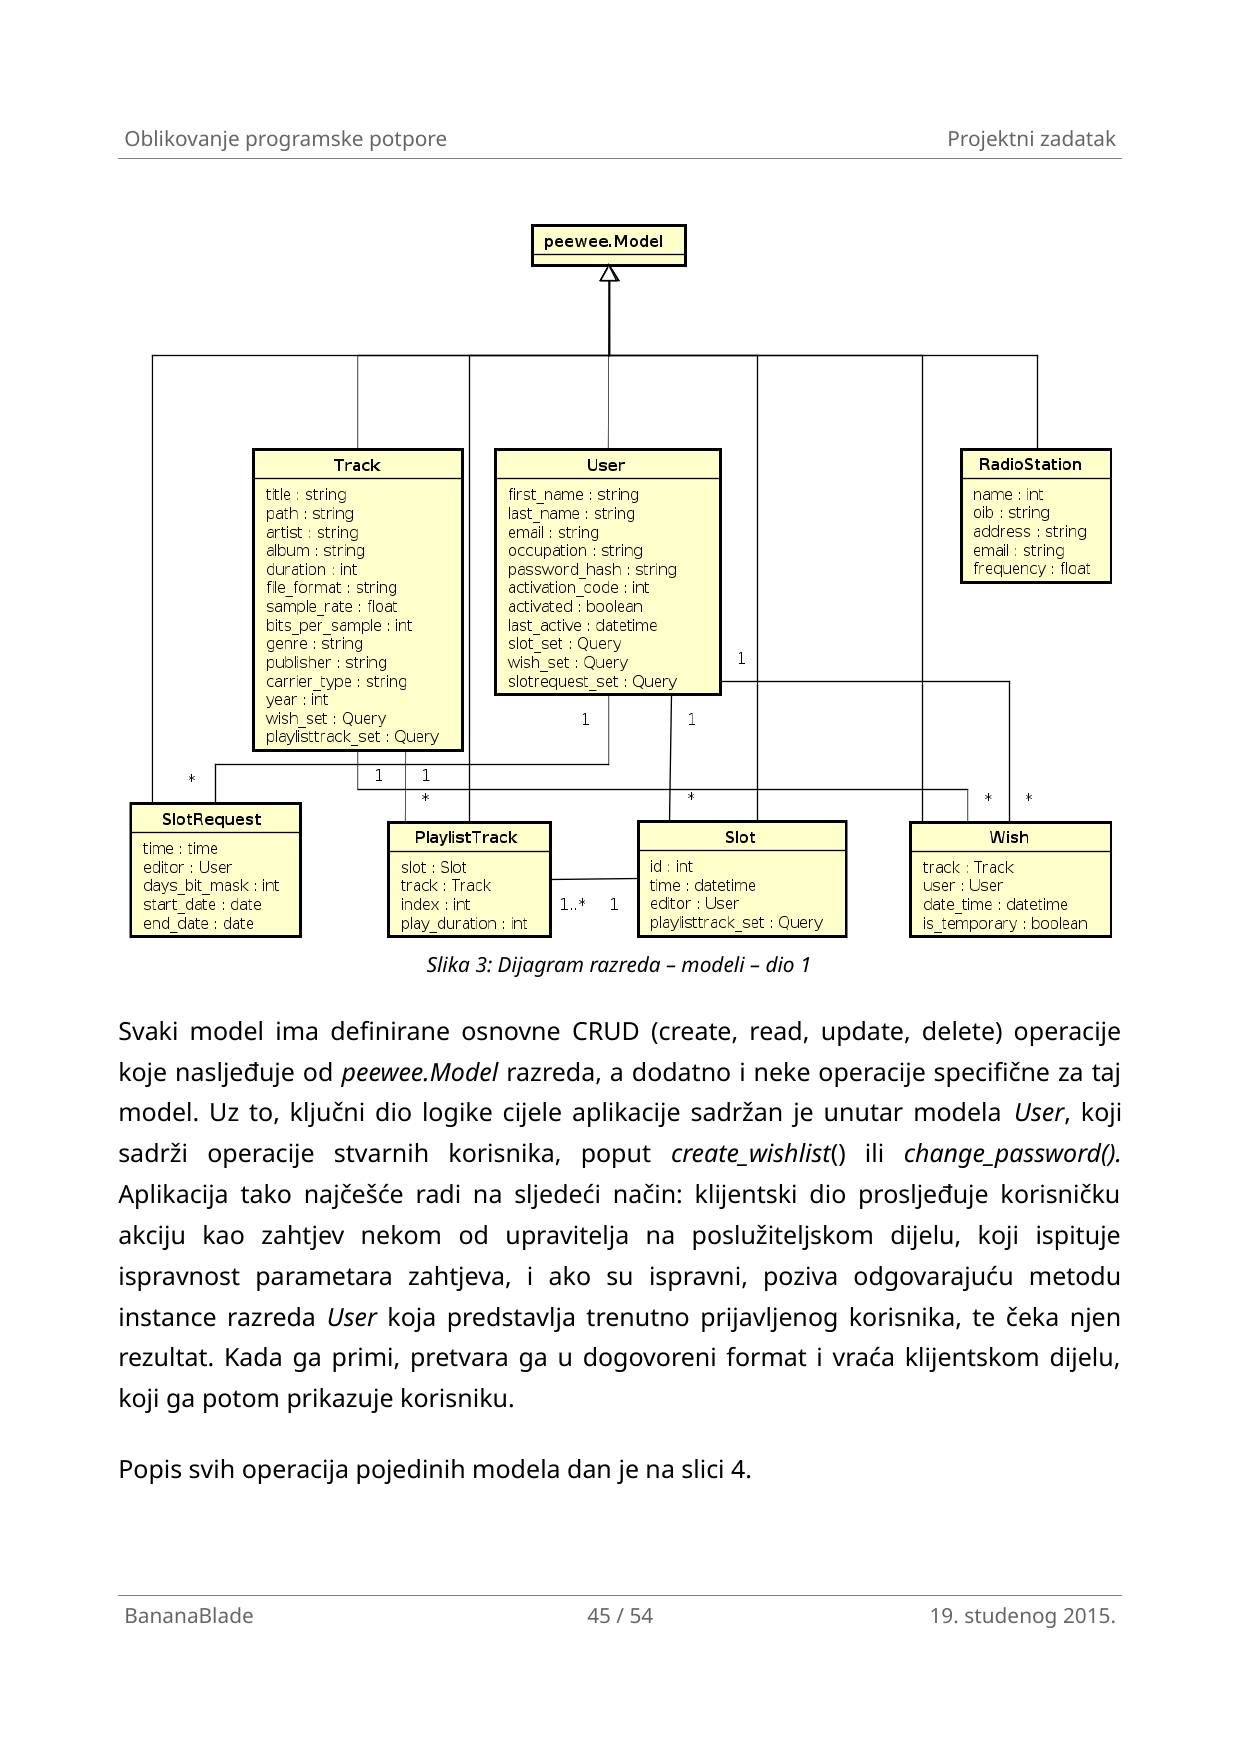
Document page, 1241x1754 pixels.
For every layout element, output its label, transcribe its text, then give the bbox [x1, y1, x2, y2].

text Slika 3: Dijagram razreda – modeli – dio 1 [118, 950, 1122, 978]
picture [118, 213, 1123, 950]
text Svaki model ima definirane osnovne CRUD (create, read, update, delete) operacije koje nasljeđuje od peewee.Model razreda, a dodatno i neke operacije specifične za taj model. Uz to, ključni dio logike cijele aplikacije sadržan je unutar modela User, koji sadrži operacije stvarnih korisnika, poput create_wishlist() ili change_password(). Aplikacija tako najčešće radi na sljedeći način: klijentski dio prosljeđuje korisničku akciju kao zahtjev nekom od upravitelja na poslužiteljskom dijelu, koji ispituje ispravnost parametara zahtjeva, i ako su ispravni, poziva odgovarajuću metodu instance razreda User koja predstavlja trenutno prijavljenog korisnika, te čeka njen rezultat. Kada ga primi, pretvara ga u dogovoreni format i vraća klijentskom dijelu, koji ga potom prikazuje korisniku. [118, 978, 1122, 1415]
text Popis svih operacija pojedinih modela dan je na slici 4. [118, 1451, 1122, 1485]
text [118, 188, 1122, 213]
